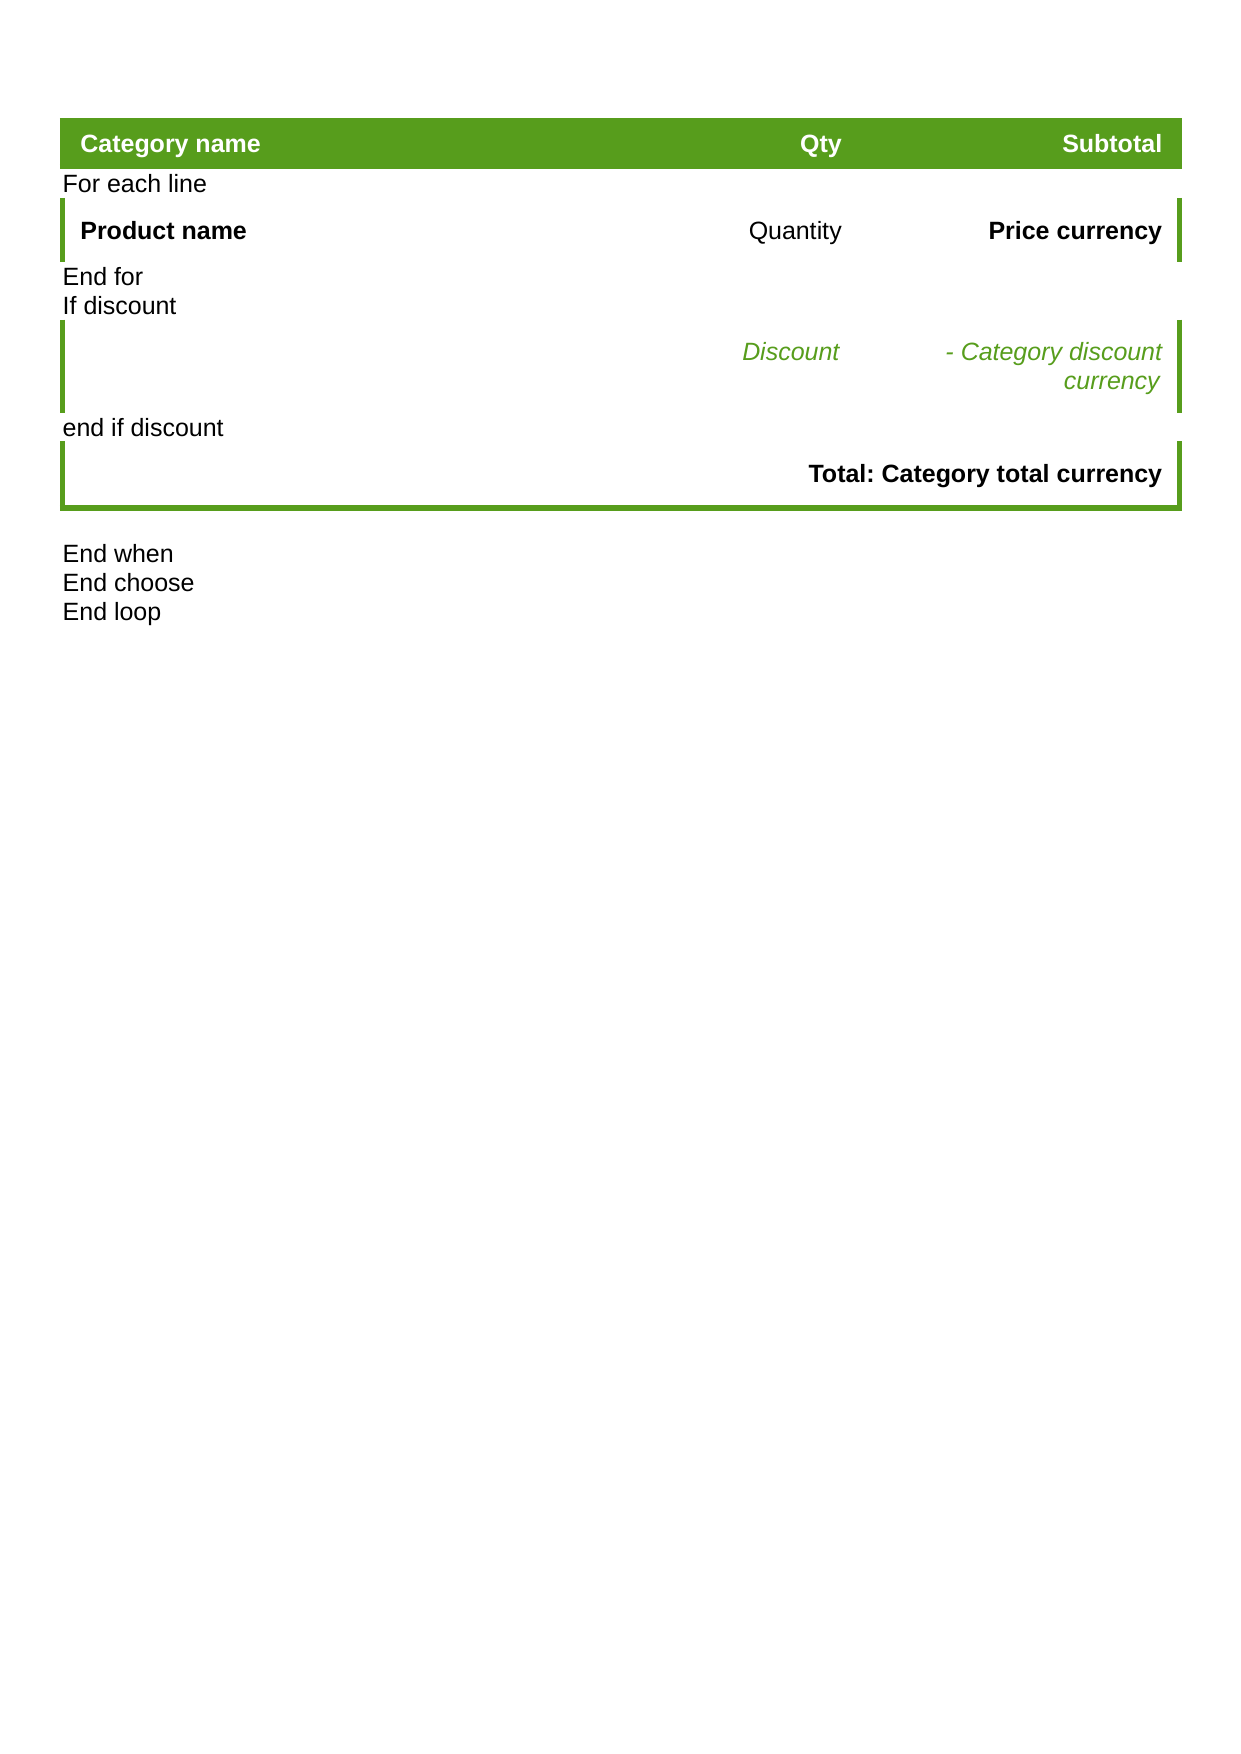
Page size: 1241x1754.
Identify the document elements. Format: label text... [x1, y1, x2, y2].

text End when [62, 539, 1180, 568]
text End loop [62, 597, 1180, 626]
table_header Category name [65, 123, 727, 164]
table_header Total: Category total currency [65, 441, 1177, 505]
text End for [62, 262, 1180, 291]
table_header Price currency [859, 198, 1177, 262]
table_header Product name [65, 198, 728, 262]
table_header Quantity [728, 198, 859, 262]
table_header Qty [732, 123, 857, 164]
text End choose [62, 568, 1180, 597]
table_header - Category discount currency [859, 320, 1177, 412]
text If discount [62, 291, 1180, 319]
table_header Discount [65, 320, 859, 412]
table_header Subtotal [862, 123, 1177, 164]
text For each line [62, 169, 1180, 198]
text end if discount [62, 412, 1180, 441]
